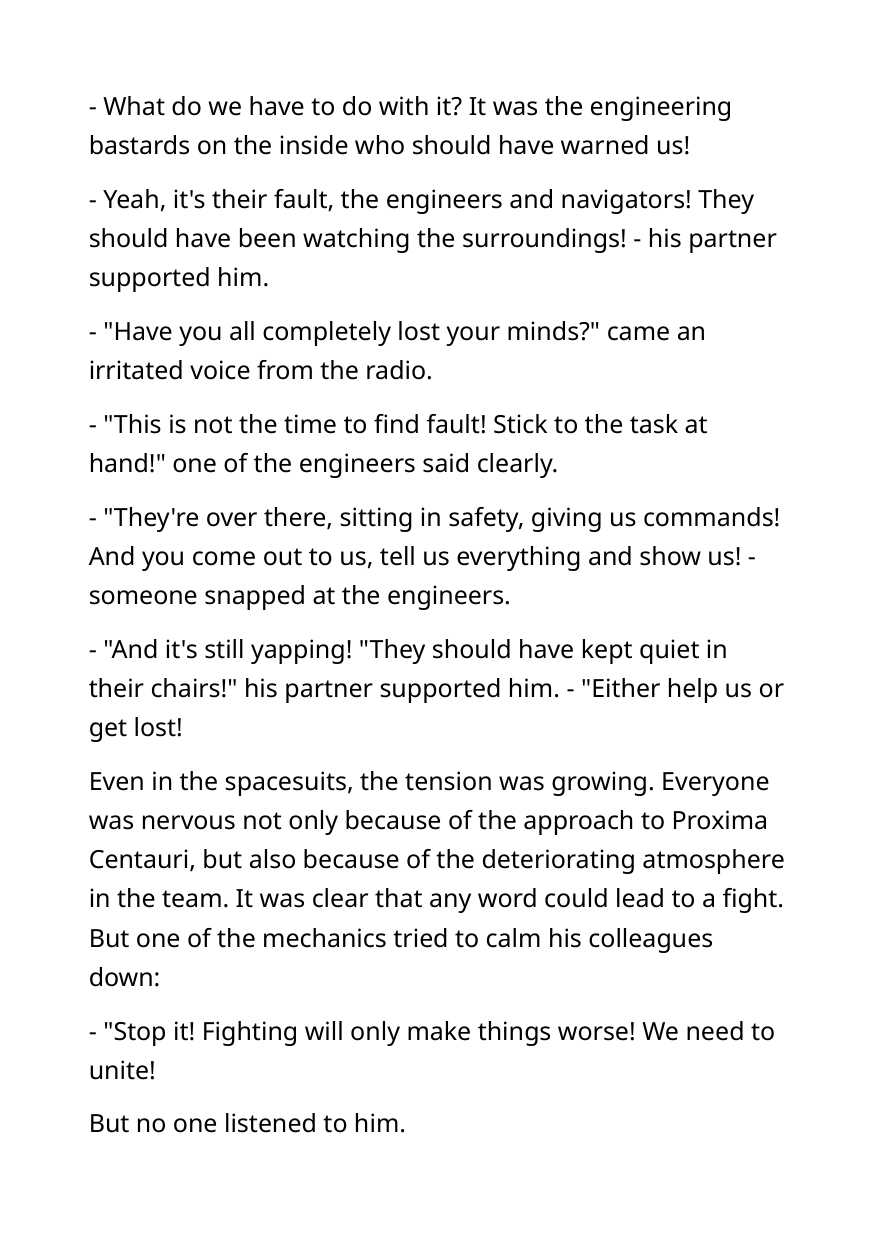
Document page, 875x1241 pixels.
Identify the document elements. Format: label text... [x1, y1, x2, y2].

text - "This is not the time to find fault! Stick to the task at hand!" one of the engineers said clearly. [88, 406, 786, 480]
text - What do we have to do with it? It was the engineering bastards on the inside who should have warned us! [88, 88, 786, 162]
text - "Have you all completely lost your minds?" came an irritated voice from the radio. [88, 313, 786, 387]
text Even in the spacesuits, the tension was growing. Everyone was nervous not only because of the approach to Proxima Centauri, but also because of the deteriorating atmosphere in the team. It was clear that any word could lead to a fight. But one of the mechanics tried to calm his colleagues down: [88, 763, 786, 993]
text But no one listened to him. [88, 1106, 786, 1140]
text - Yeah, it's their fault, the engineers and navigators! They should have been watching the surroundings! - his partner supported him. [88, 181, 786, 294]
text - "And it's still yapping! "They should have kept quiet in their chairs!" his partner supported him. - "Either help us or get lost! [88, 631, 786, 744]
text - "They're over there, sitting in safety, giving us commands! And you come out to us, tell us everything and show us! - someone snapped at the engineers. [88, 499, 786, 612]
text - "Stop it! Fighting will only make things worse! We need to unite! [88, 1013, 786, 1086]
